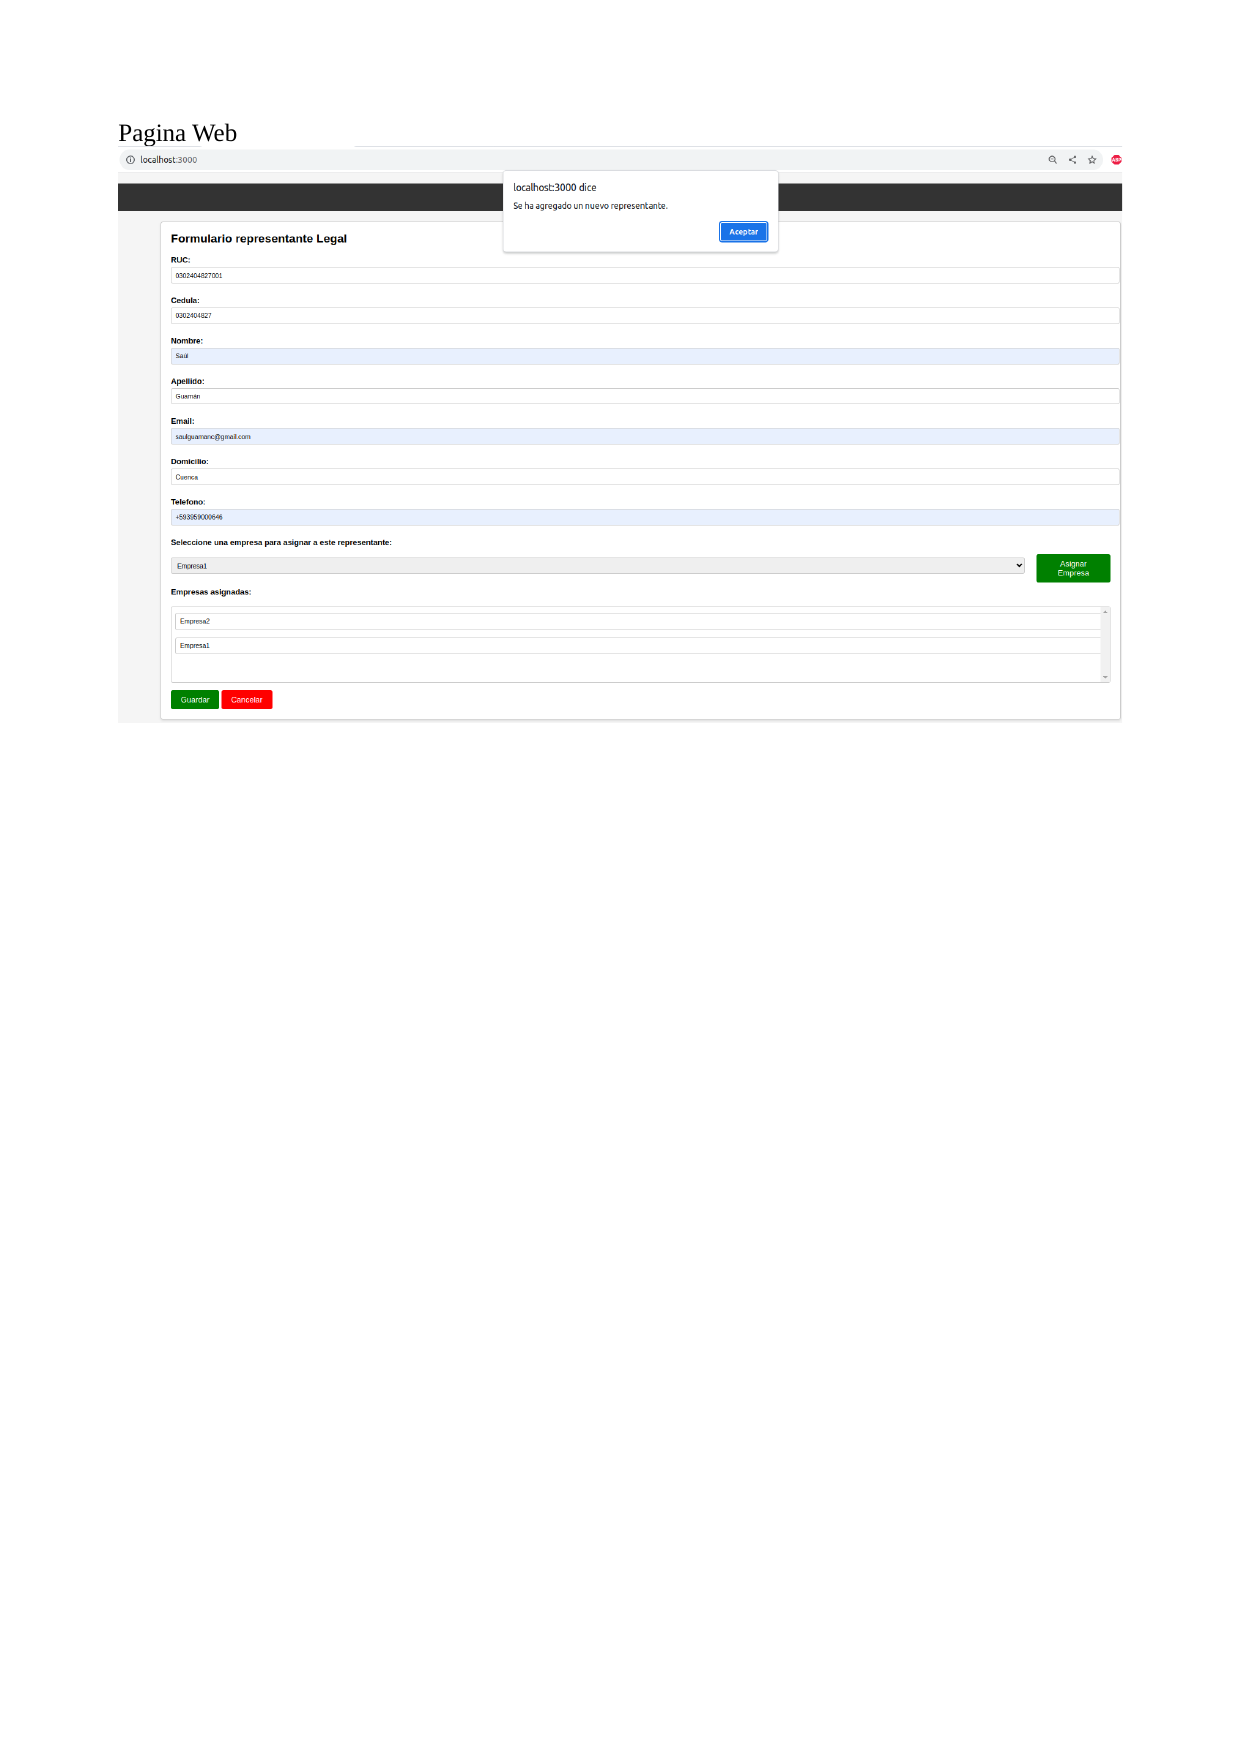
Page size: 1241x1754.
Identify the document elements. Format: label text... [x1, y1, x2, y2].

picture [118, 146, 1123, 723]
text Pagina Web [118, 118, 1122, 146]
